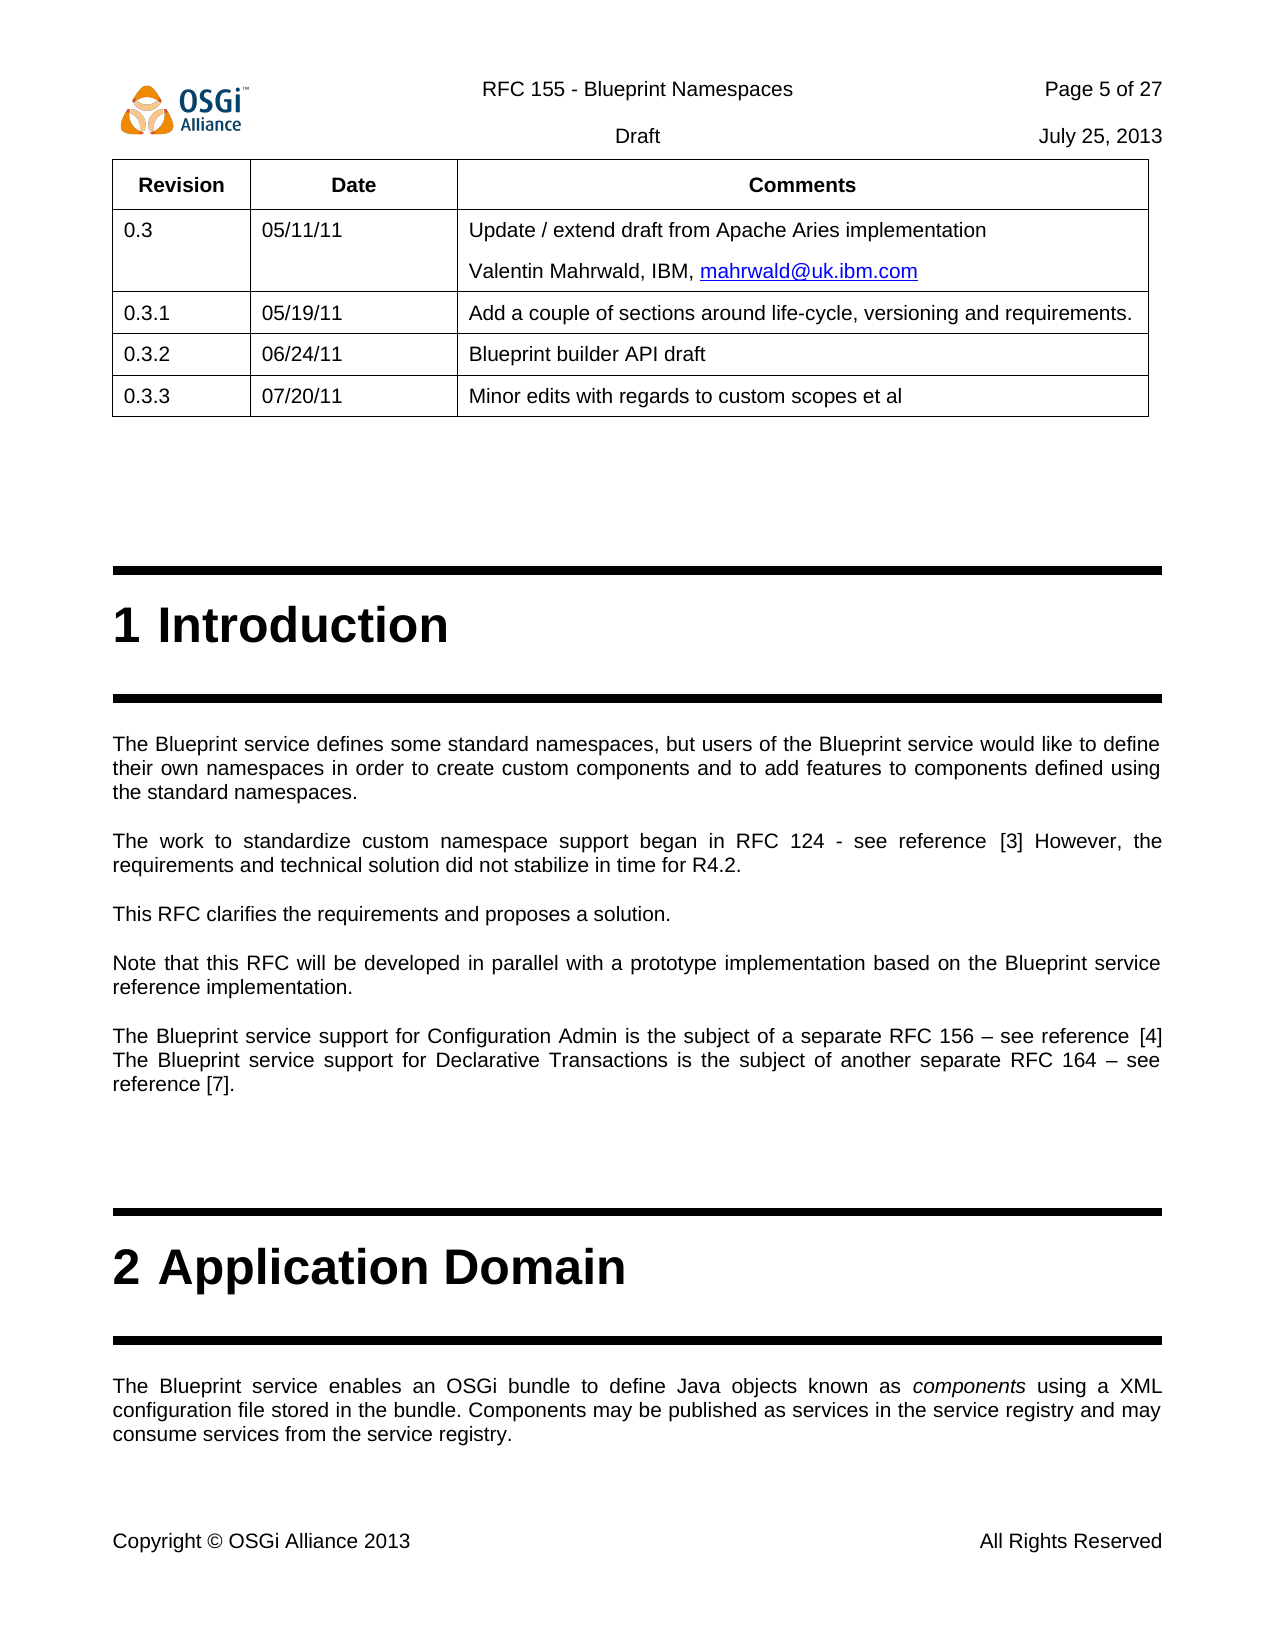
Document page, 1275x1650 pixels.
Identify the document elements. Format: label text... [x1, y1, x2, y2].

table_cell Update / extend draft from Apache Aries implementation Valentin Mahrwald, IBM, mahrwald@uk.ibm.com [458, 210, 1148, 291]
table_cell 0.3 [113, 210, 250, 291]
table_cell 07/20/11 [251, 376, 457, 416]
table_header Revision [113, 160, 250, 209]
table_cell 06/24/11 [251, 334, 457, 374]
table_cell Minor edits with regards to custom scopes et al [458, 376, 1148, 416]
table_cell 05/11/11 [251, 210, 457, 291]
table_cell Blueprint builder API draft [458, 334, 1148, 374]
subtitle Introduction [112, 567, 1162, 703]
text The Blueprint service defines some standard namespaces, but users of the Blueprint service would like to define their own namespaces in order to create custom components and to add features to components defined using the standard namespaces. [112, 732, 1162, 804]
text Note that this RFC will be developed in parallel with a prototype implementation based on the Blueprint service reference implementation. [112, 951, 1162, 999]
table_header Date [251, 160, 457, 209]
table_cell Add a couple of sections around life-cycle, versioning and requirements. [458, 292, 1148, 333]
table_cell 0.3.1 [113, 292, 250, 333]
subtitle Application Domain [112, 1209, 1162, 1345]
picture [113, 78, 257, 142]
text The Blueprint service enables an OSGi bundle to define Java objects known as components using a XML configuration file stored in the bundle. Components may be published as services in the service registry and may consume services from the service registry. [112, 1374, 1162, 1446]
table_cell 0.3.2 [113, 334, 250, 374]
table_cell 05/19/11 [251, 292, 457, 333]
text This RFC clarifies the requirements and proposes a solution. [112, 902, 1162, 926]
table_header Comments [458, 160, 1148, 209]
table_cell 0.3.3 [113, 376, 250, 416]
text The work to standardize custom namespace support began in RFC 124 - see reference [3]. However, the requirements and technical solution did not stabilize in time for R4.2. [112, 829, 1162, 877]
text The Blueprint service support for Configuration Admin is the subject of a separate RFC 156 – see reference [4]. The Blueprint service support for Declarative Transactions is the subject of another separate RFC 164 – see reference [7]. [112, 1024, 1162, 1096]
